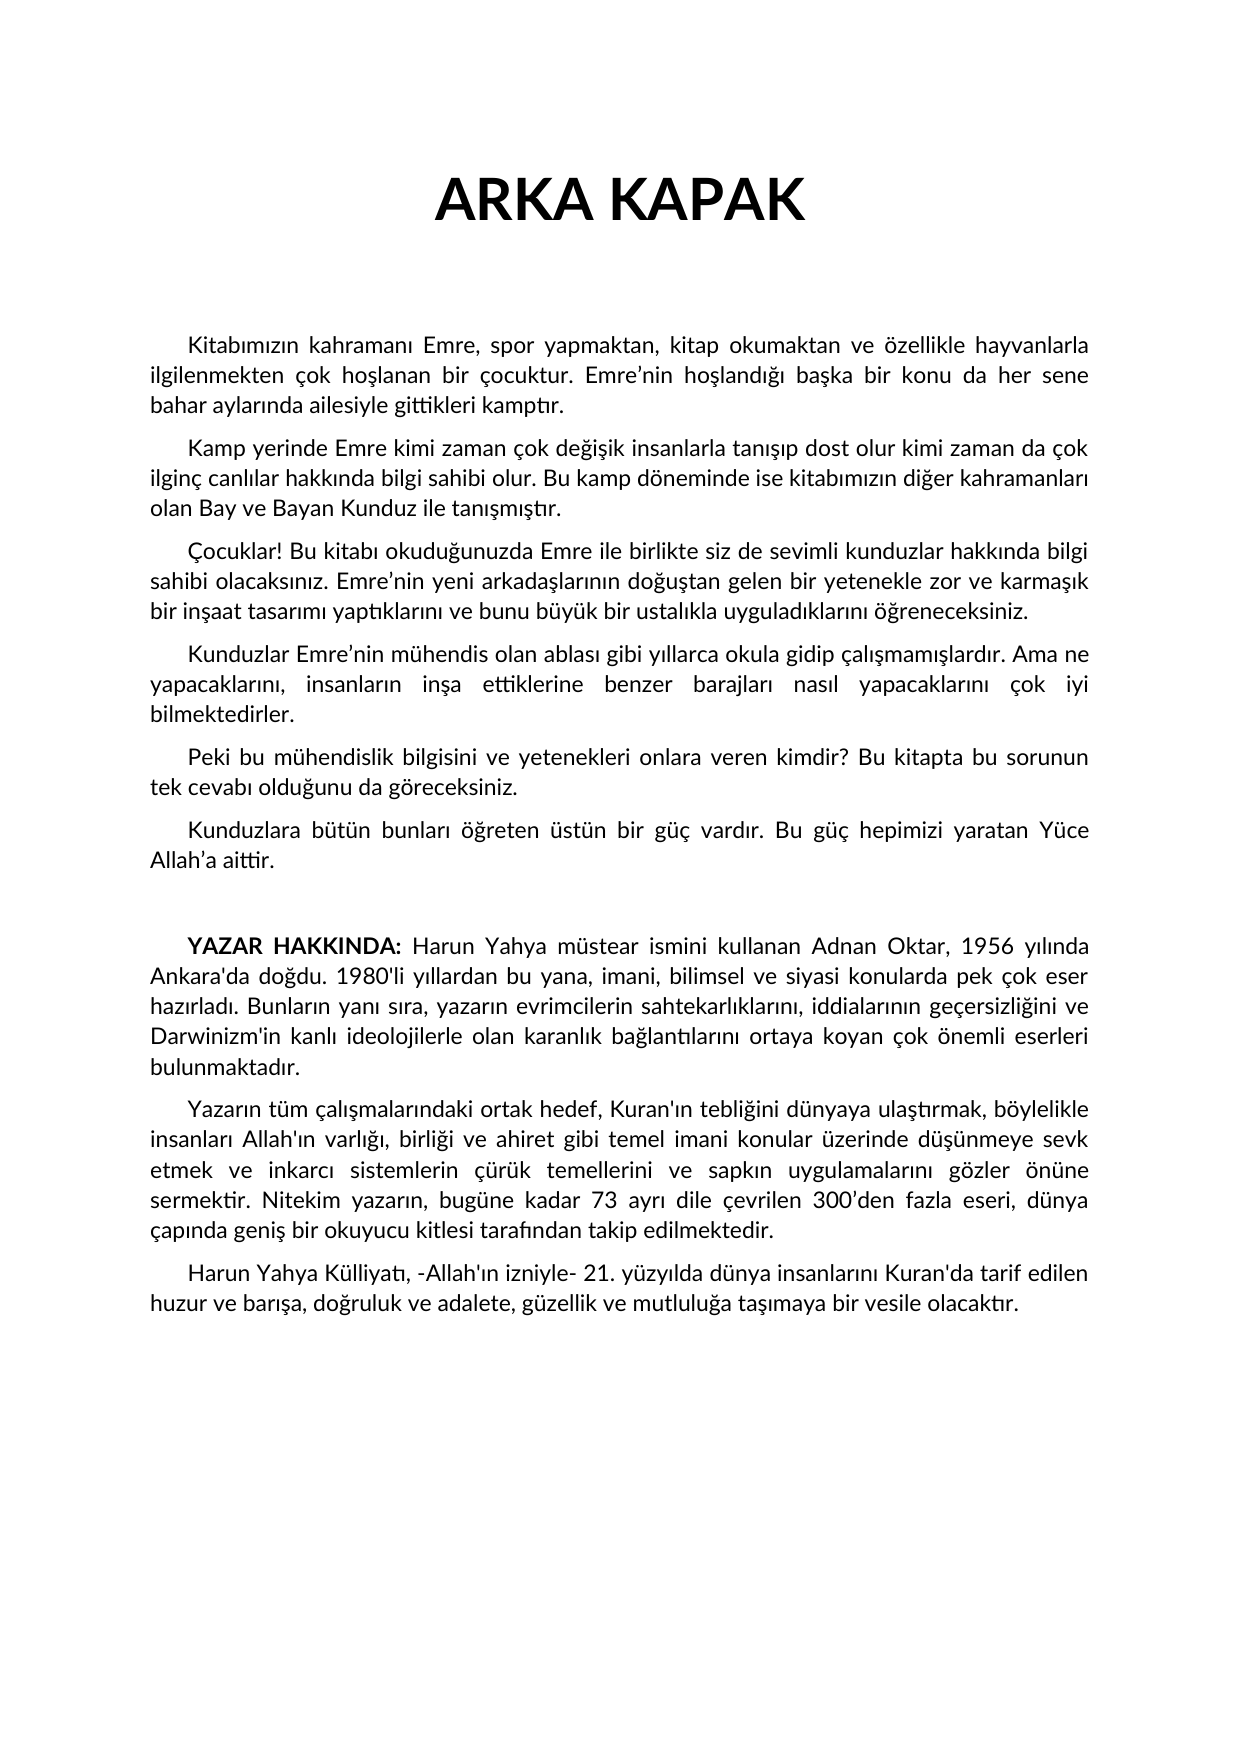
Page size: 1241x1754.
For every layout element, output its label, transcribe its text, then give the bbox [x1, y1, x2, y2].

text Yazarın tüm çalışmalarındaki ortak hedef, Kuran'ın tebliğini dünyaya ulaştırmak, böylelikle insanları Allah'ın varlığı, birliği ve ahiret gibi temel imani konular üzerinde düşünmeye sevk etmek ve inkarcı sistemlerin çürük temellerini ve sapkın uygulamalarını gözler önüne sermektir. Nitekim yazarın, bugüne kadar 73 ayrı dile çevrilen 300’den fazla eseri, dünya çapında geniş bir okuyucu kitlesi tarafından takip edilmektedir. [150, 1095, 1090, 1243]
subtitle ARKA KAPAK [150, 162, 1090, 232]
text Harun Yahya Külliyatı, -Allah'ın izniyle- 21. yüzyılda dünya insanlarını Kuran'da tarif edilen huzur ve barışa, doğruluk ve adalete, güzellik ve mutluluğa taşımaya bir vesile olacaktır. [150, 1258, 1090, 1316]
text Kitabımızın kahramanı Emre, spor yapmaktan, kitap okumaktan ve özellikle hayvanlarla ilgilenmekten çok hoşlanan bir çocuktur. Emre’nin hoşlandığı başka bir konu da her sene bahar aylarında ailesiyle gittikleri kamptır. [150, 330, 1090, 418]
text Kunduzlar Emre’nin mühendis olan ablası gibi yıllarca okula gidip çalışmamışlardır. Ama ne yapacaklarını, insanların inşa ettiklerine benzer barajları nasıl yapacaklarını çok iyi bilmektedirler. [150, 640, 1090, 728]
text Peki bu mühendislik bilgisini ve yetenekleri onlara veren kimdir? Bu kitapta bu sorunun tek cevabı olduğunu da göreceksiniz. [150, 743, 1090, 801]
text Çocuklar! Bu kitabı okuduğunuzda Emre ile birlikte siz de sevimli kunduzlar hakkında bilgi sahibi olacaksınız. Emre’nin yeni arkadaşlarının doğuştan gelen bir yetenekle zor ve karmaşık bir inşaat tasarımı yaptıklarını ve bunu büyük bir ustalıkla uyguladıklarını öğreneceksiniz. [150, 537, 1090, 624]
text YAZAR HAKKINDA: Harun Yahya müstear ismini kullanan Adnan Oktar, 1956 yılında Ankara'da doğdu. 1980'li yıllardan bu yana, imani, bilimsel ve siyasi konularda pek çok eser hazırladı. Bunların yanı sıra, yazarın evrimcilerin sahtekarlıklarını, iddialarının geçersizliğini ve Darwinizm'in kanlı ideolojilerle olan karanlık bağlantılarını ortaya koyan çok önemli eserleri bulunmaktadır. [150, 931, 1090, 1080]
text Kunduzlara bütün bunları öğreten üstün bir güç vardır. Bu güç hepimizi yaratan Yüce Allah’a aittir. [150, 816, 1090, 873]
text Kamp yerinde Emre kimi zaman çok değişik insanlarla tanışıp dost olur kimi zaman da çok ilginç canlılar hakkında bilgi sahibi olur. Bu kamp döneminde ise kitabımızın diğer kahramanları olan Bay ve Bayan Kunduz ile tanışmıştır. [150, 433, 1090, 521]
